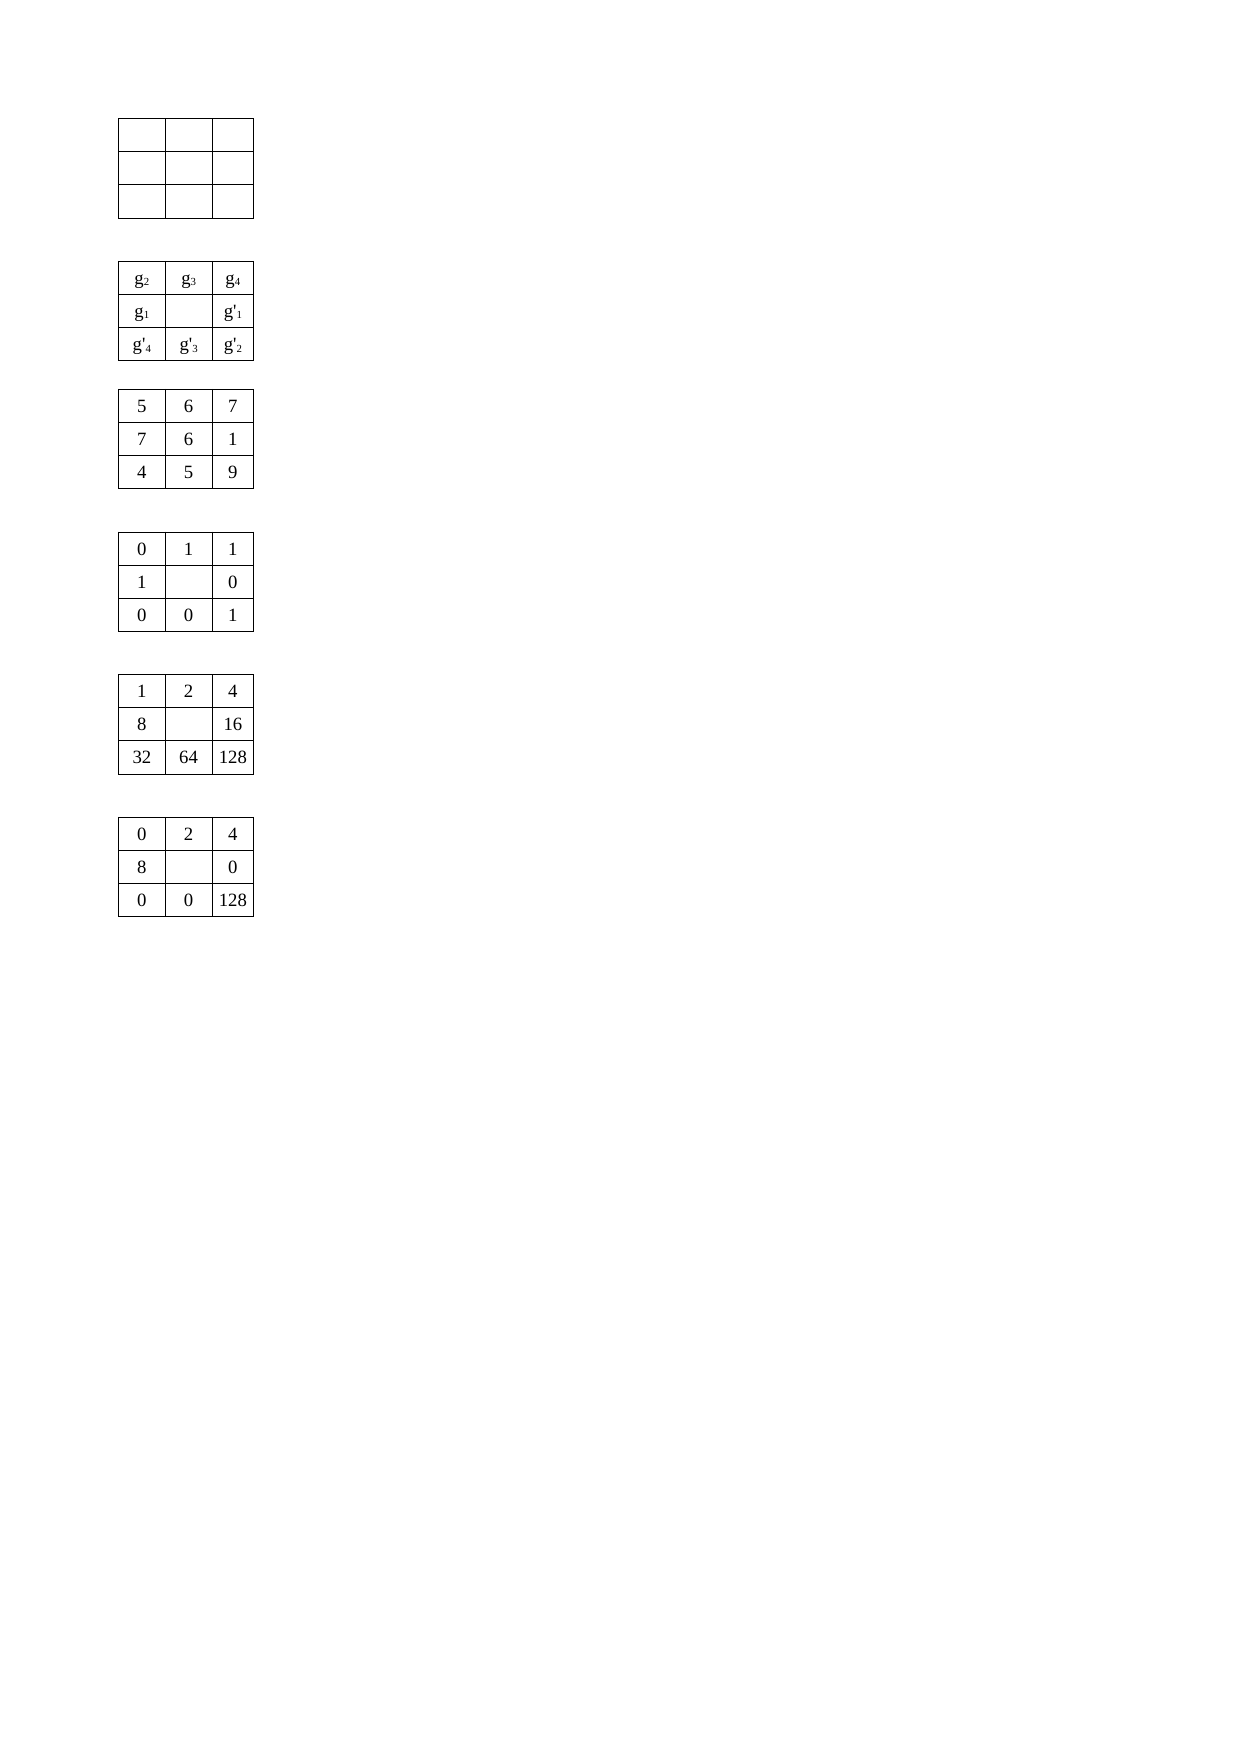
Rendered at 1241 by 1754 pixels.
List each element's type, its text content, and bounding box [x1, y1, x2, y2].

table_cell 64 [166, 741, 212, 773]
table_cell g'4 [119, 328, 165, 360]
table_header g4 [213, 262, 253, 294]
table_cell g1 [119, 295, 165, 327]
table_cell 0 [166, 884, 212, 916]
table_cell 1 [119, 566, 165, 598]
table_header 2 [166, 675, 212, 707]
table_cell 16 [213, 708, 253, 740]
table_header 1 [166, 533, 212, 565]
table_cell 32 [119, 741, 165, 773]
table_cell 4 [119, 456, 165, 488]
table_cell 0 [119, 599, 165, 631]
table_header 1 [213, 533, 253, 565]
table_cell g'1 [213, 295, 253, 327]
table_cell [119, 185, 165, 217]
table_cell [166, 851, 212, 883]
table_header 0 [119, 533, 165, 565]
table_cell g'2 [213, 328, 253, 360]
table_header 5 [119, 390, 165, 422]
table_cell 9 [213, 456, 253, 488]
table_header 4 [213, 818, 253, 850]
table_cell [166, 185, 212, 217]
table_cell 1 [213, 423, 253, 455]
table_cell 8 [119, 851, 165, 883]
table_cell [166, 152, 212, 184]
table_cell [119, 152, 165, 184]
table_header [119, 119, 165, 151]
table_cell [213, 185, 253, 217]
table_header 7 [213, 390, 253, 422]
table_cell 128 [213, 884, 253, 916]
table_header 0 [119, 818, 165, 850]
table_header g2 [119, 262, 165, 294]
table_cell 0 [119, 884, 165, 916]
table_header g3 [166, 262, 212, 294]
table_header 2 [166, 818, 212, 850]
table_cell [213, 152, 253, 184]
table_cell 0 [166, 599, 212, 631]
table_cell [166, 566, 212, 598]
table_cell 0 [213, 851, 253, 883]
table_header 1 [119, 675, 165, 707]
table_header [166, 119, 212, 151]
table_cell 6 [166, 423, 212, 455]
table_cell 128 [213, 741, 253, 773]
table_cell [166, 295, 212, 327]
table_cell 0 [213, 566, 253, 598]
table_cell 1 [213, 599, 253, 631]
table_header 6 [166, 390, 212, 422]
table_cell 5 [166, 456, 212, 488]
table_header 4 [213, 675, 253, 707]
table_header [213, 119, 253, 151]
table_cell 8 [119, 708, 165, 740]
table_cell 7 [119, 423, 165, 455]
table_cell g'3 [166, 328, 212, 360]
table_cell [166, 708, 212, 740]
